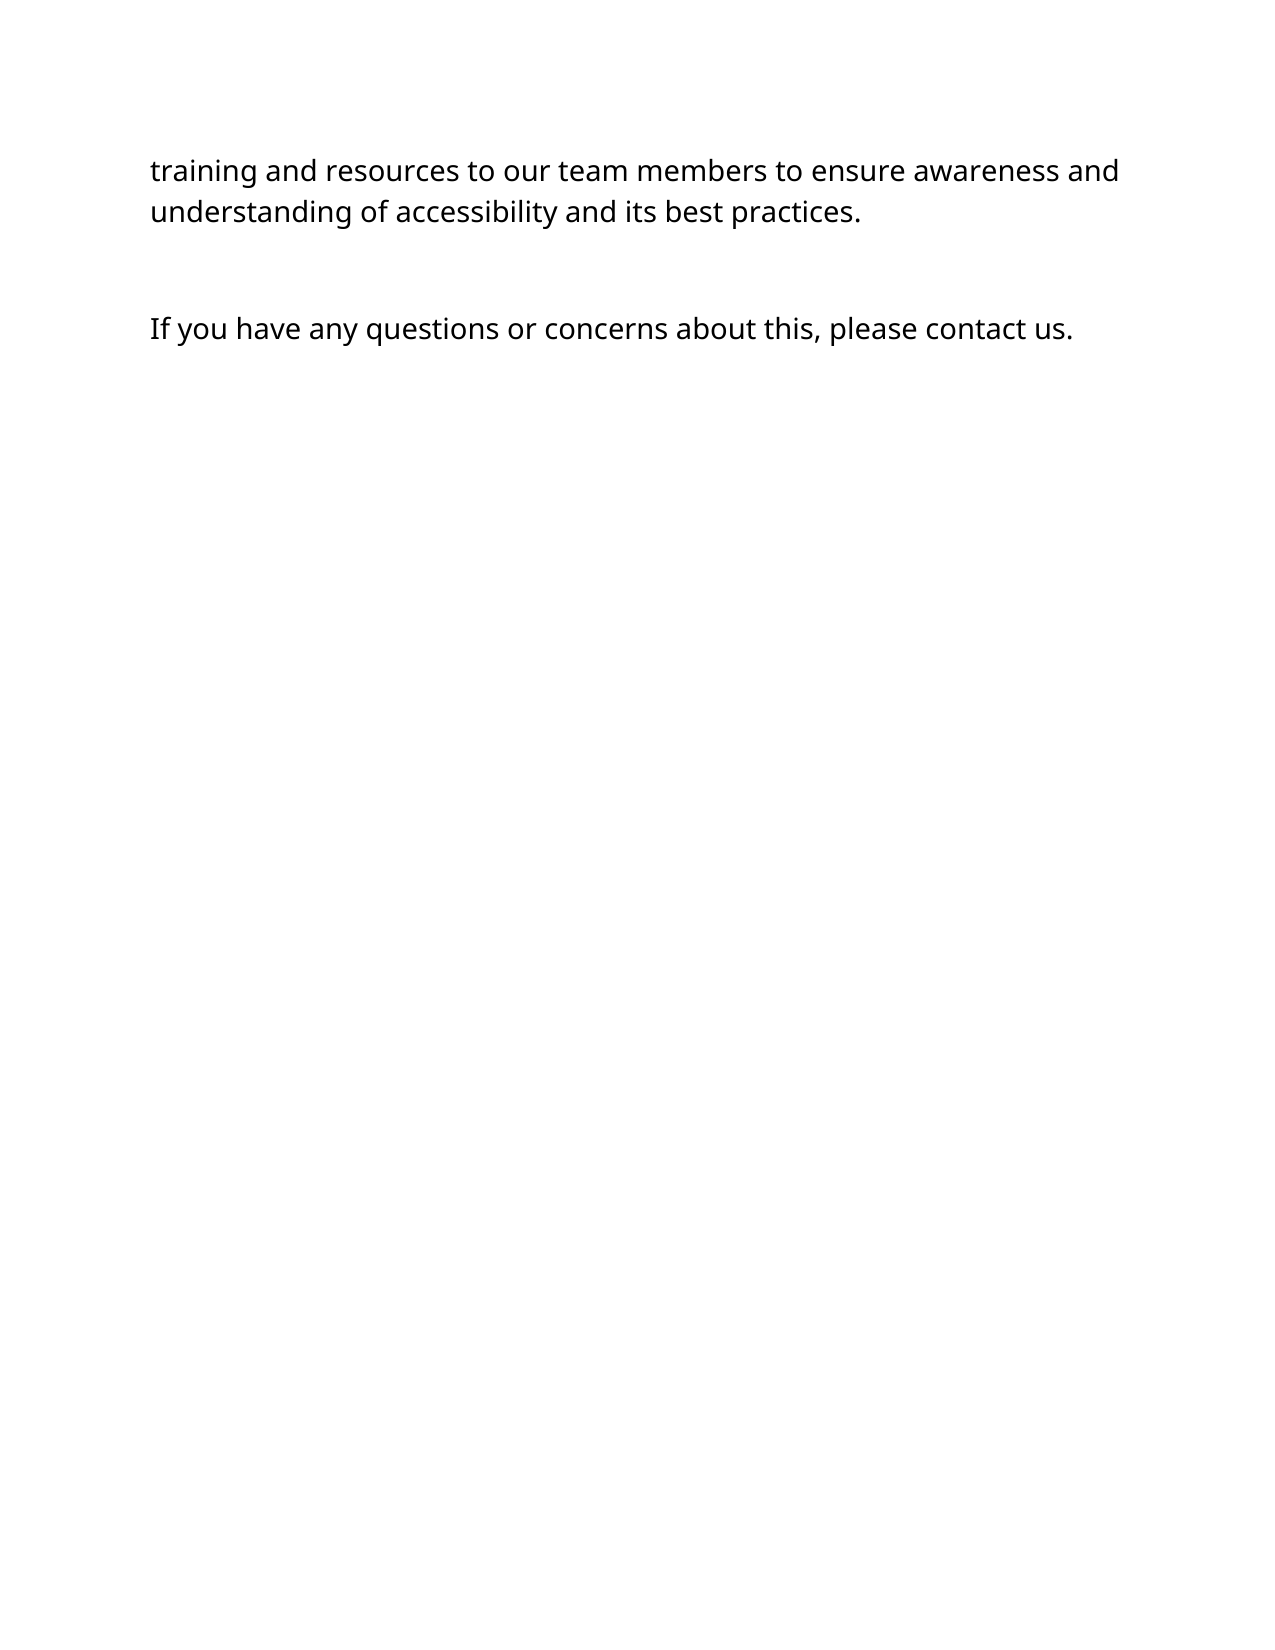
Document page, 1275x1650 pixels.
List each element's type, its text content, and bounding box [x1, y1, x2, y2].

text If you have any questions or concerns about this, please contact us. [150, 308, 1125, 348]
text training and resources to our team members to ensure awareness and understanding of accessibility and its best practices. [150, 150, 1125, 231]
